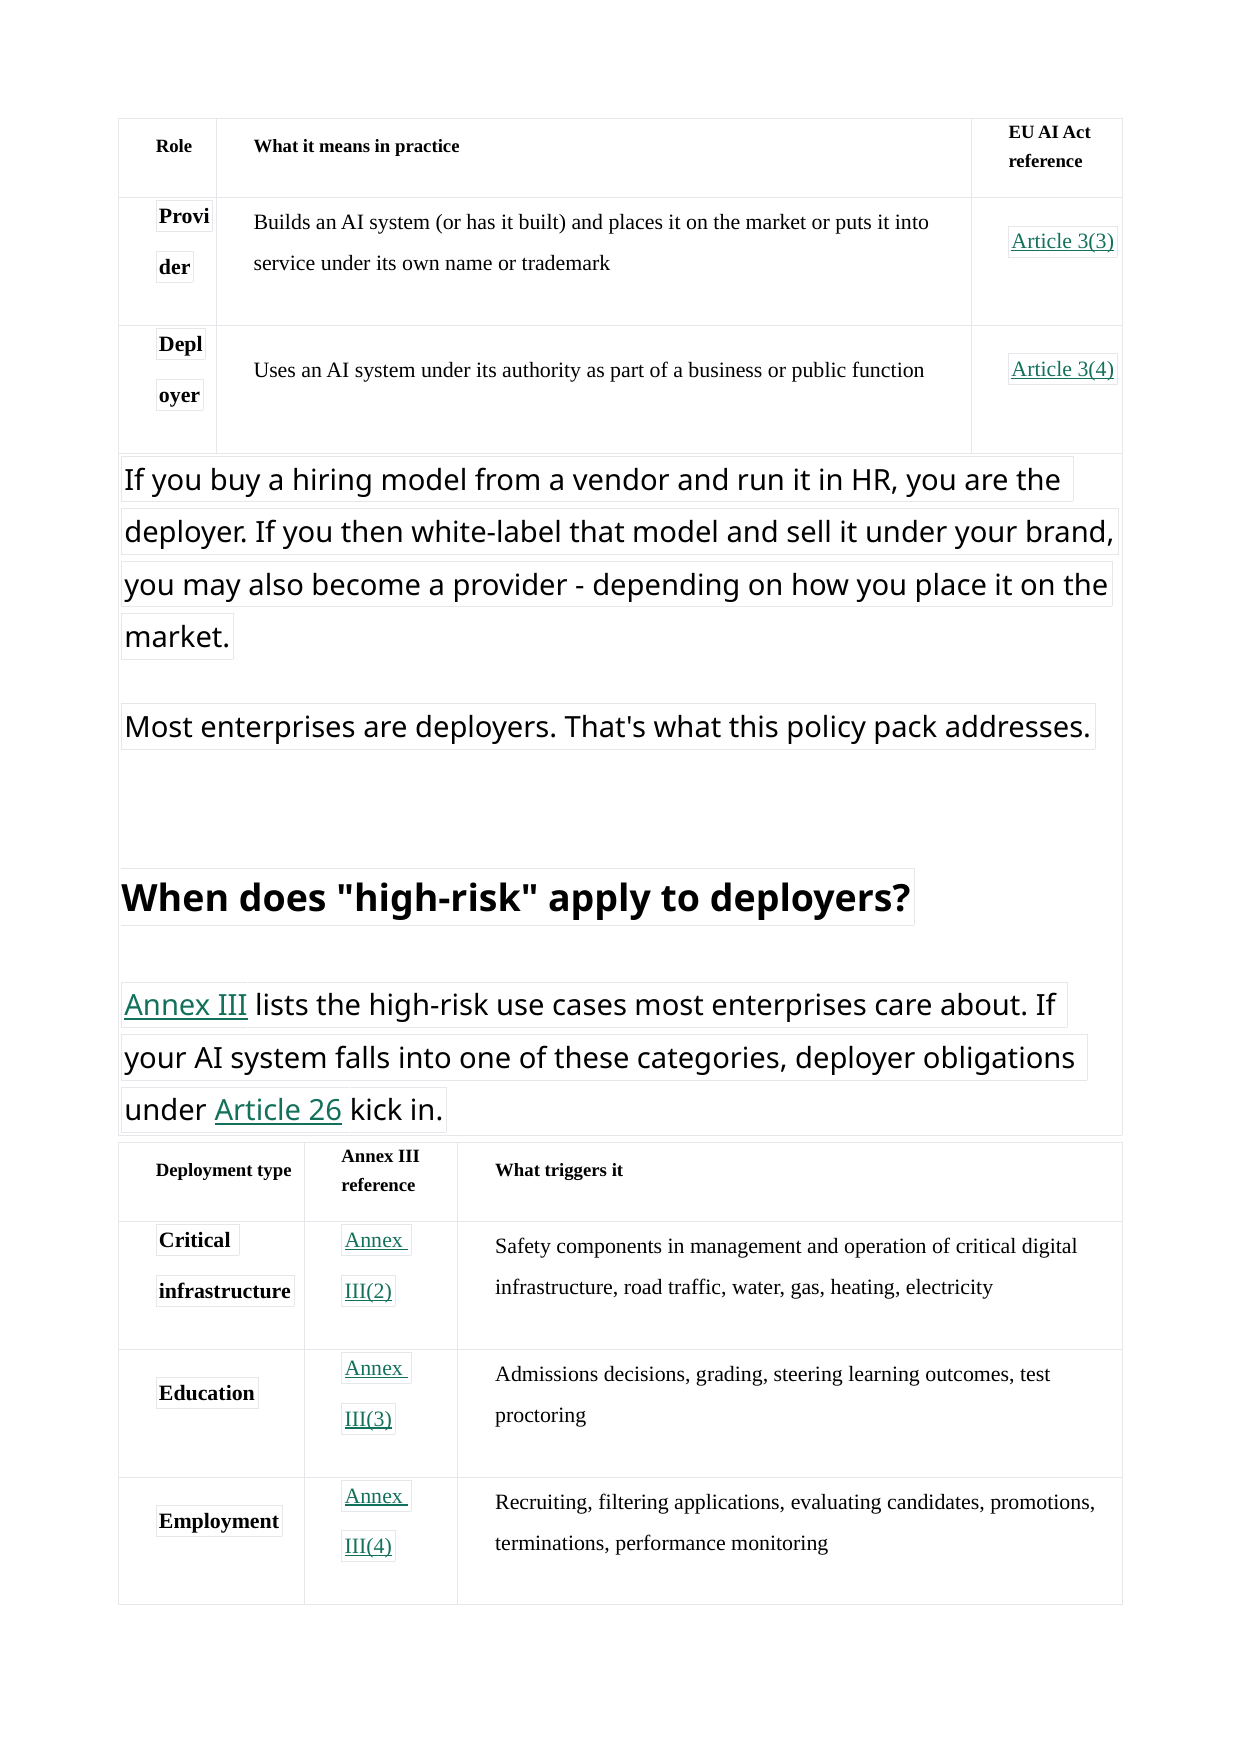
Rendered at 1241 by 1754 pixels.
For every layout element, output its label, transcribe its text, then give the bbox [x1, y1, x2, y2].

table_cell Annex III(3) [305, 1350, 457, 1477]
table_cell Safety components in management and operation of critical digital infrastructure, road traffic, water, gas, heating, electricity [458, 1222, 1122, 1349]
table_cell Article 3(3) [972, 198, 1122, 325]
table_cell Builds an AI system (or has it built) and places it on the market or puts it into service under its own name or trademark [217, 198, 971, 325]
table_header What it means in practice [217, 119, 971, 197]
table_header Role [119, 119, 216, 197]
table_header Deployment type [119, 1143, 304, 1221]
table_cell Provider [119, 198, 216, 325]
table_header What triggers it [458, 1143, 1122, 1221]
table_cell Recruiting, filtering applications, evaluating candidates, promotions, terminations, performance monitoring [458, 1478, 1122, 1604]
text Annex III lists the high-risk use cases most enterprises care about. If your AI system falls into one of these categories, deployer obligations under Article 26 kick in. [119, 978, 1122, 1135]
table_cell Education [119, 1350, 304, 1477]
table_cell Employment [119, 1478, 304, 1604]
text If you buy a hiring model from a vendor and run it in HR, you are the deployer. If you then white-label that model and sell it under your brand, you may also become a provider - depending on how you place it on the market. [119, 454, 1122, 659]
table_header EU AI Act reference [972, 119, 1122, 197]
text Most enterprises are deployers. That's what this policy pack addresses. [119, 700, 1122, 749]
table_cell Uses an AI system under its authority as part of a business or public function [217, 326, 971, 453]
table_cell Article 3(4) [972, 326, 1122, 453]
table_header Annex III reference [305, 1143, 457, 1221]
table_cell Critical infrastructure [119, 1222, 304, 1349]
table_cell Deployer [119, 326, 216, 453]
table_cell Annex III(2) [305, 1222, 457, 1349]
subtitle When does "high-risk" apply to deployers? [119, 865, 1122, 925]
table_cell Annex III(4) [305, 1478, 457, 1604]
table_cell Admissions decisions, grading, steering learning outcomes, test proctoring [458, 1350, 1122, 1477]
